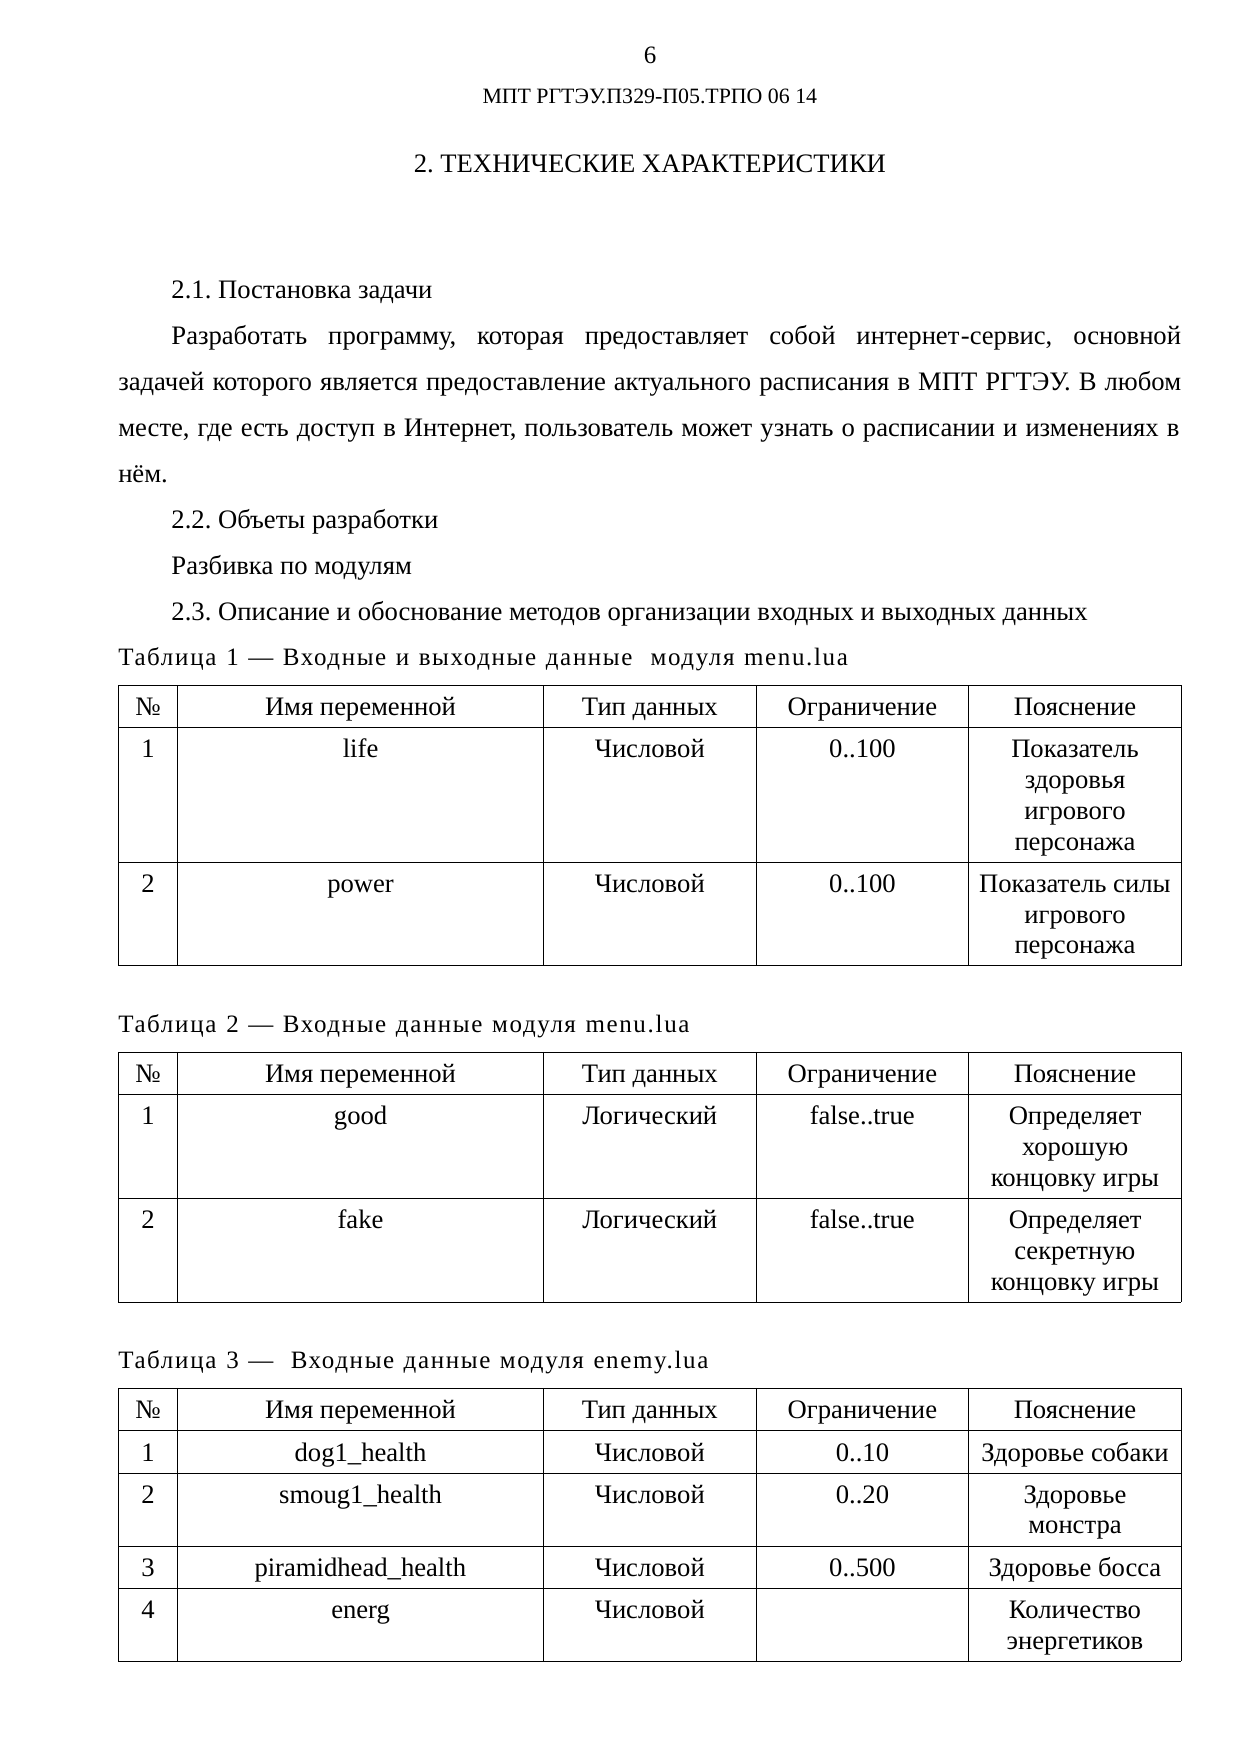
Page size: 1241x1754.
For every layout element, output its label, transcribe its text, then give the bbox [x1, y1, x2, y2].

table_cell Числовой [544, 1474, 756, 1546]
table_cell 1 [119, 1095, 177, 1198]
table_header Имя переменной [178, 686, 543, 727]
text Таблица 1 — Входные и выходные данные модуля menu.lua [118, 642, 1181, 671]
table_cell Числовой [544, 728, 756, 862]
table_cell false..true [757, 1095, 968, 1198]
table_cell Определяет секретную концовку игры [969, 1199, 1181, 1302]
table_header № [119, 686, 177, 727]
table_cell 2 [119, 1199, 177, 1302]
text Разбивка по модулям [118, 550, 1181, 580]
table_cell Показатель здоровья игрового персонажа [969, 728, 1181, 862]
table_header Пояснение [969, 1389, 1181, 1430]
table_cell 0..10 [757, 1431, 968, 1472]
table_cell Числовой [544, 863, 756, 965]
table_cell 0..100 [757, 728, 968, 862]
table_header Имя переменной [178, 1389, 543, 1430]
table_cell [757, 1589, 968, 1661]
table_cell 0..500 [757, 1547, 968, 1588]
table_cell Логический [544, 1095, 756, 1198]
table_cell 3 [119, 1547, 177, 1588]
table_cell fake [178, 1199, 543, 1302]
table_header № [119, 1389, 177, 1430]
table_cell Показатель силы игрового персонажа [969, 863, 1181, 965]
table_cell false..true [757, 1199, 968, 1302]
table_cell piramidhead_health [178, 1547, 543, 1588]
table_cell Здоровье монстра [969, 1474, 1181, 1546]
table_cell 1 [119, 728, 177, 862]
table_cell 1 [119, 1431, 177, 1472]
table_cell Здоровье собаки [969, 1431, 1181, 1472]
table_cell Здоровье босса [969, 1547, 1181, 1588]
table_header Тип данных [544, 686, 756, 727]
subtitle Описание и обоснование методов организации входных и выходных данных [118, 596, 1181, 626]
table_cell life [178, 728, 543, 862]
subtitle Постановка задачи [118, 273, 1181, 304]
table_header Тип данных [544, 1389, 756, 1430]
table_cell 2 [119, 863, 177, 965]
table_header Тип данных [544, 1053, 756, 1094]
table_cell Определяет хорошую концовку игры [969, 1095, 1181, 1198]
table_cell 4 [119, 1589, 177, 1661]
text Разработать программу, которая предоставляет собой интернет‑сервис, основной задачей которого является предоставление актуального расписания в МПТ РГТЭУ. В любом месте, где есть доступ в Интернет, пользователь может узнать о расписании и изменениях в нём. [118, 319, 1181, 488]
text Таблица 3 — Входные данные модуля enemy.lua [118, 1345, 1181, 1373]
table_header Ограничение [757, 1389, 968, 1430]
table_header Ограничение [757, 686, 968, 727]
table_header Пояснение [969, 686, 1181, 727]
table_cell Числовой [544, 1547, 756, 1588]
table_header Имя переменной [178, 1053, 543, 1094]
table_cell 0..100 [757, 863, 968, 965]
table_header Пояснение [969, 1053, 1181, 1094]
table_cell Числовой [544, 1431, 756, 1472]
table_header № [119, 1053, 177, 1094]
subtitle Объеты разработки [118, 504, 1181, 534]
table_cell 2 [119, 1474, 177, 1546]
table_cell Числовой [544, 1589, 756, 1661]
table_cell Количество энергетиков [969, 1589, 1181, 1661]
table_cell dog1_health [178, 1431, 543, 1472]
table_cell Логический [544, 1199, 756, 1302]
table_cell good [178, 1095, 543, 1198]
subtitle Технические характеристики [118, 148, 1181, 178]
table_cell energ [178, 1589, 543, 1661]
table_cell smoug1_health [178, 1474, 543, 1546]
table_cell 0..20 [757, 1474, 968, 1546]
table_header Ограничение [757, 1053, 968, 1094]
text Таблица 2 — Входные данные модуля menu.lua [118, 1009, 1181, 1037]
table_cell power [178, 863, 543, 965]
